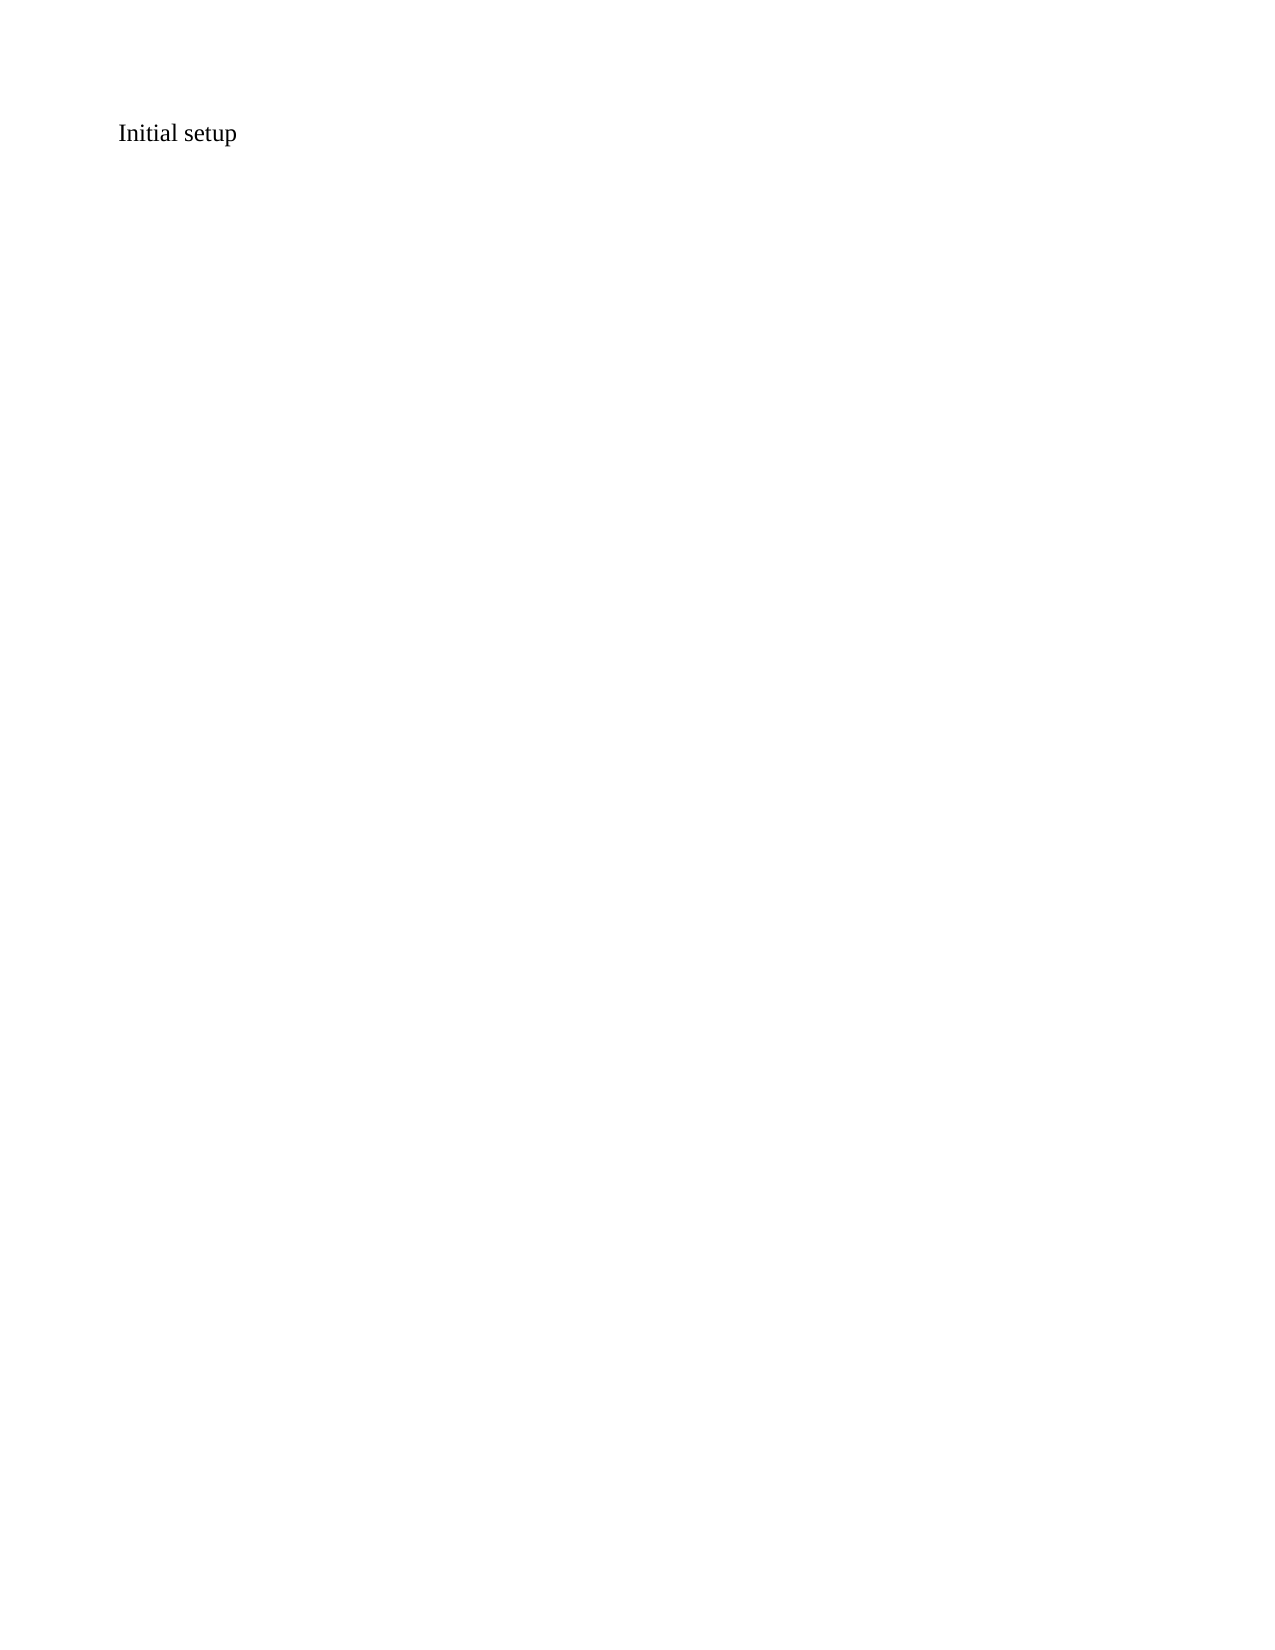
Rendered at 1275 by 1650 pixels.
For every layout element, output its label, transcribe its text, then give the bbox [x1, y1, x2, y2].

text Initial setup [118, 118, 1157, 147]
